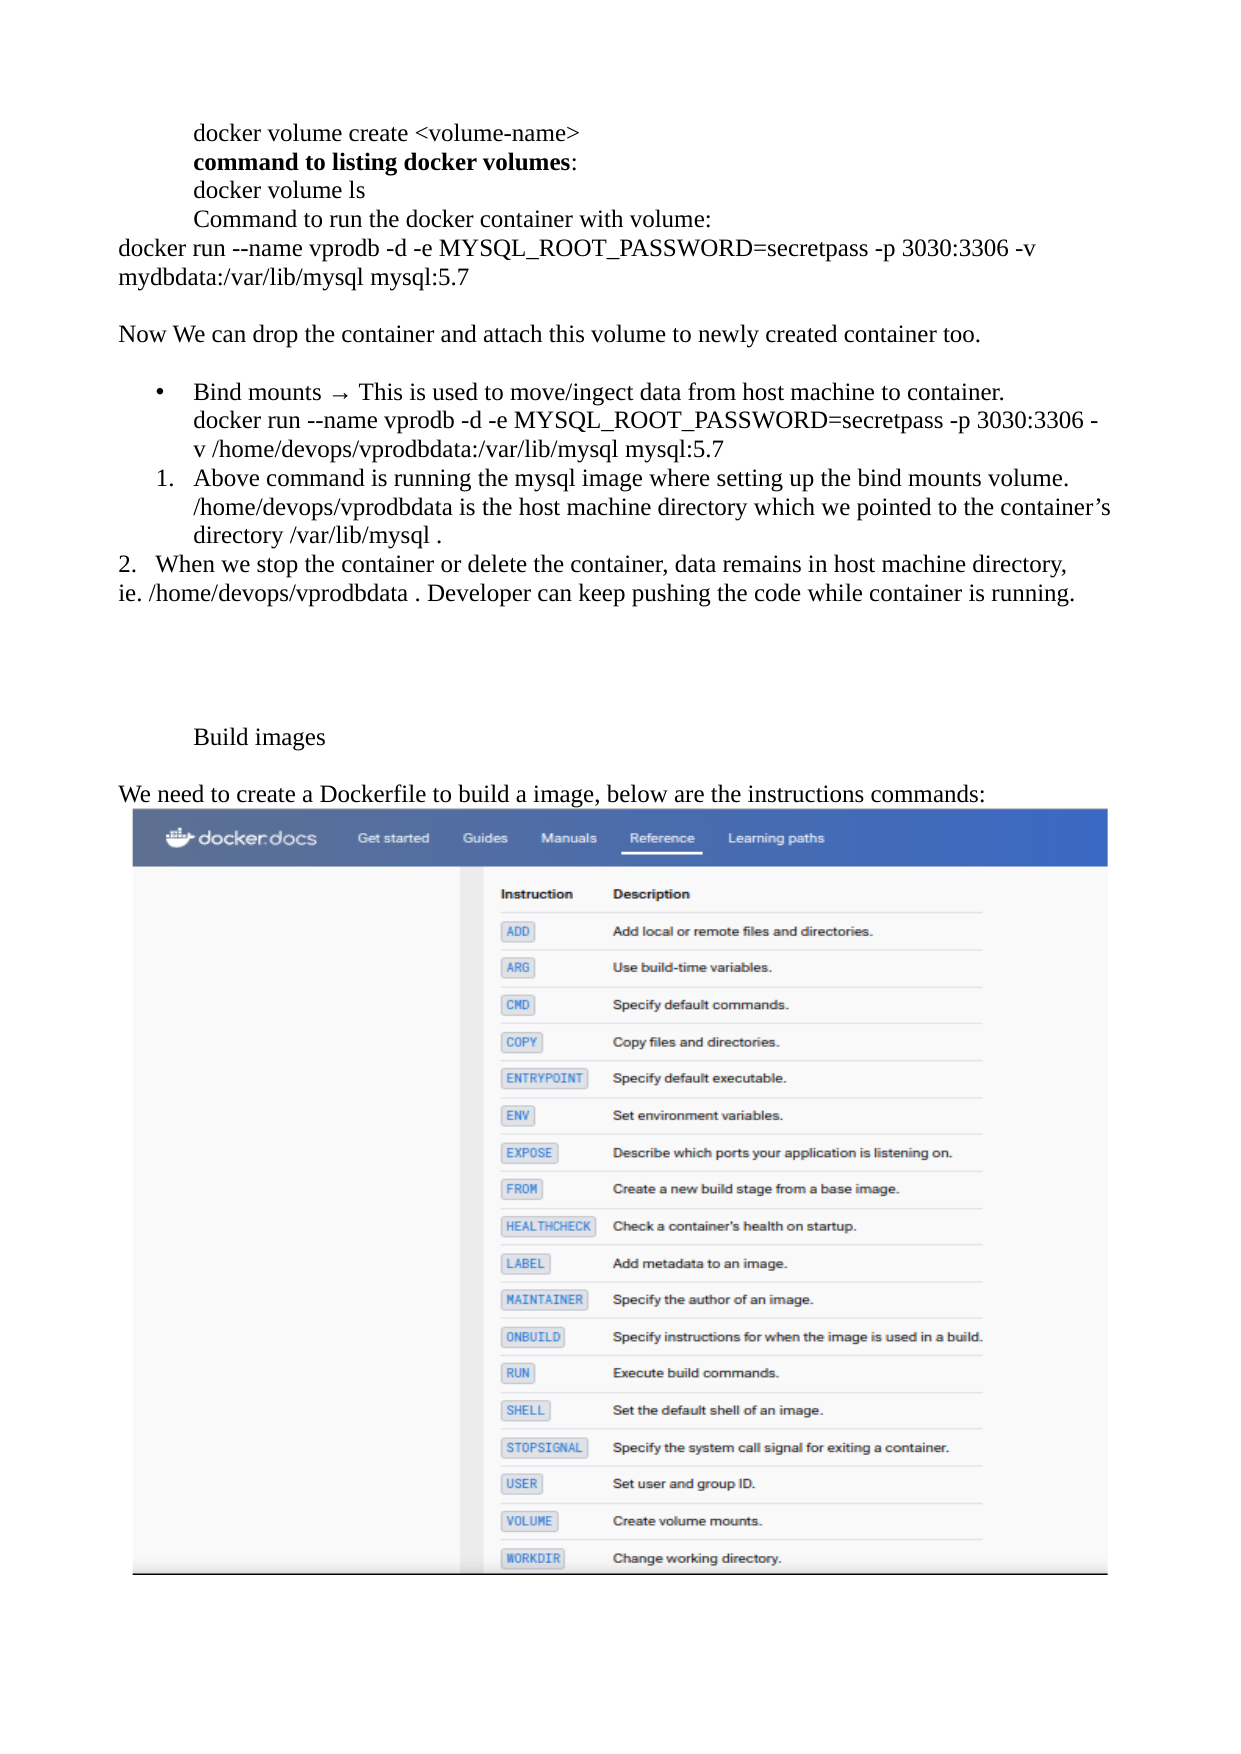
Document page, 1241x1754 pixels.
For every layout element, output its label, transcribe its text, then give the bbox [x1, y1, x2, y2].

list Command to run the docker container with volume: [156, 204, 1122, 233]
text docker run --name vprodb -d -e MYSQL_ROOT_PASSWORD=secretpass -p 3030:3306 -v mydbdata:/var/lib/mysql mysql:5.7 [118, 233, 1122, 291]
picture [132, 808, 1108, 1575]
list docker run --name vprodb -d -e MYSQL_ROOT_PASSWORD=secretpass -p 3030:3306 -v /home/devops/vprodbdata:/var/lib/mysql mysql:5.7 [156, 406, 1122, 463]
list docker volume ls [156, 176, 1122, 204]
list Build images [156, 722, 1122, 751]
text 2. When we stop the container or delete the container, data remains in host machine directory, ie. /home/devops/vprodbdata . Developer can keep pushing the code while container is running. [118, 549, 1122, 607]
list /home/devops/vprodbdata is the host machine directory which we pointed to the container’s directory /var/lib/mysql . [156, 492, 1122, 549]
list docker volume create <volume-name> [156, 118, 1122, 147]
list Above command is running the mysql image where setting up the bind mounts volume. [156, 463, 1122, 492]
list Bind mounts → This is used to move/ingect data from host machine to container. [156, 377, 1122, 406]
text We need to create a Dockerfile to build a image, below are the instructions commands: [118, 779, 1122, 808]
text Now We can drop the container and attach this volume to newly created container too. [118, 319, 1122, 348]
list command to listing docker volumes: [156, 147, 1122, 176]
